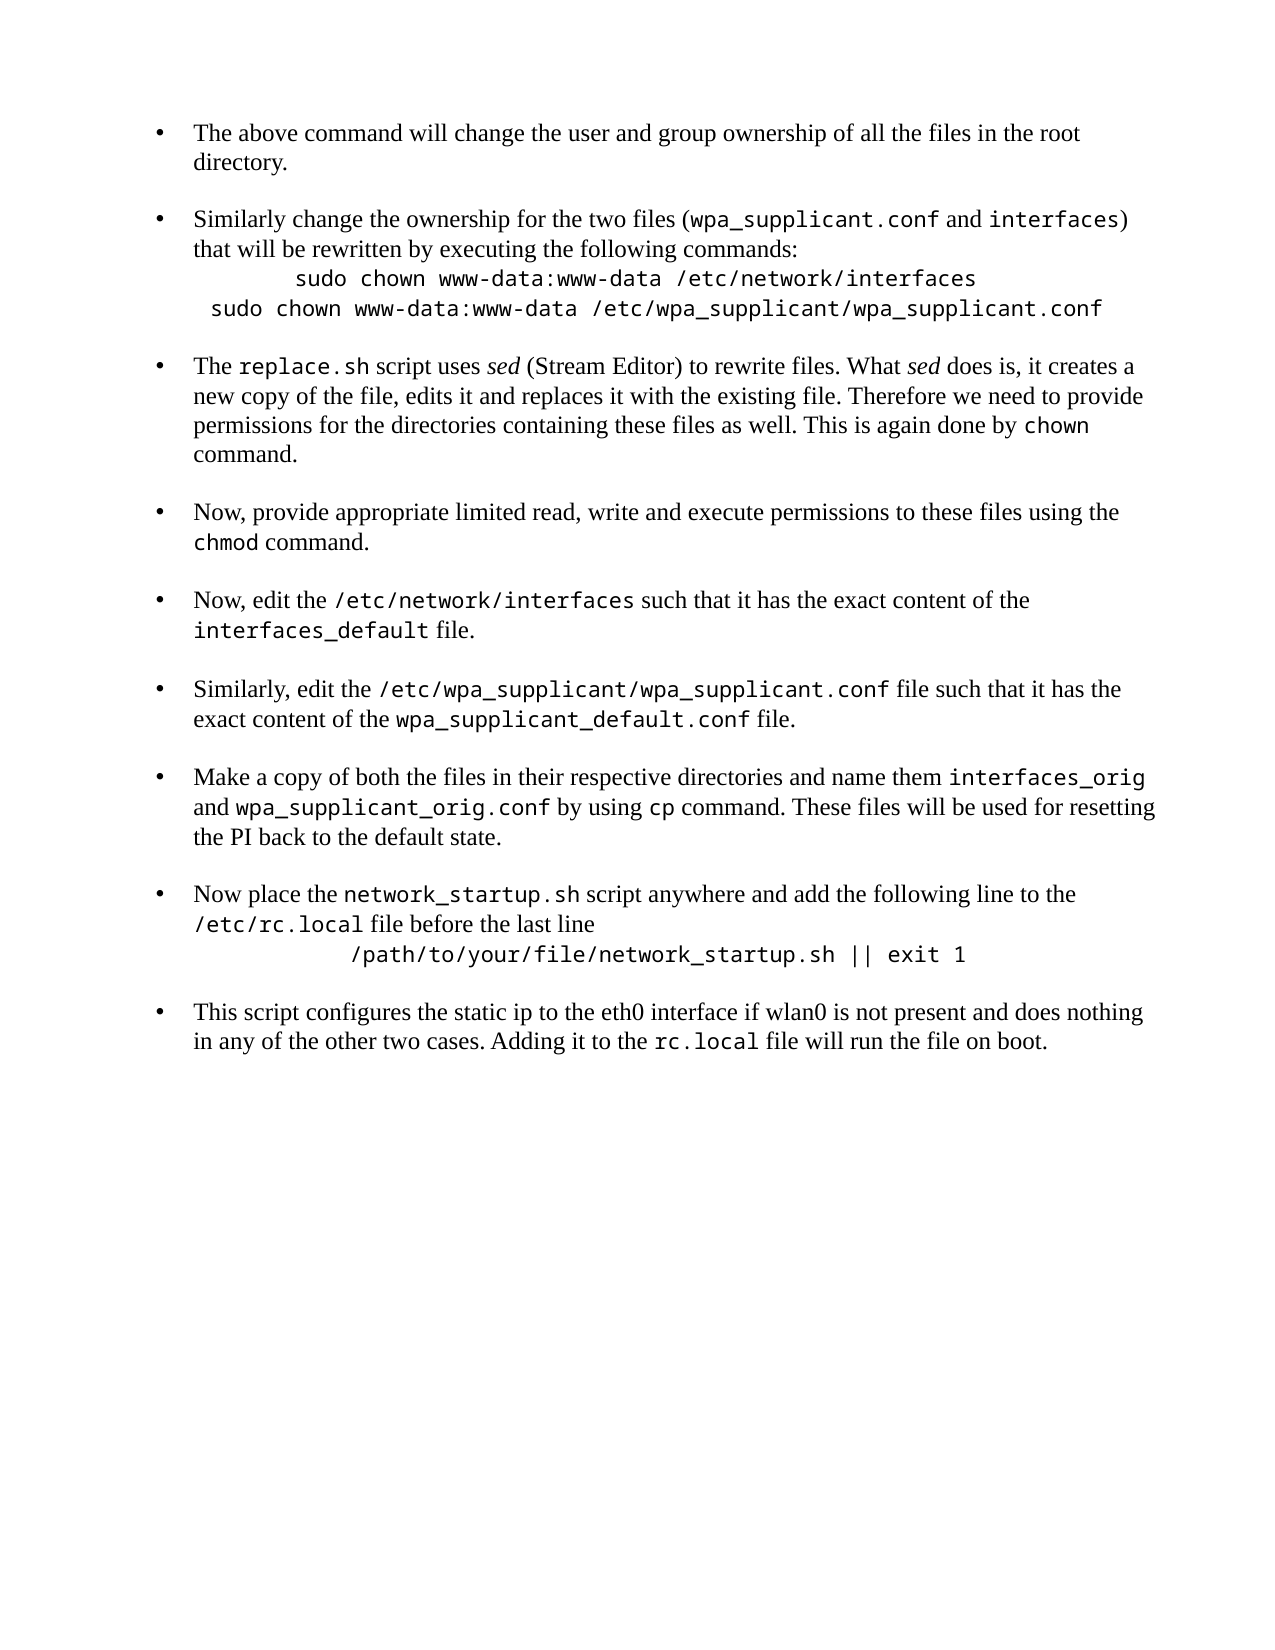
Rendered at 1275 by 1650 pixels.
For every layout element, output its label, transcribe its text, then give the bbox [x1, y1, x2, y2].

list Make a copy of both the files in their respective directories and name them interfaces_orig and wpa_supplicant_orig.conf by using cp command. These files will be used for resetting the PI back to the default state. [156, 762, 1157, 850]
list Now, edit the /etc/network/interfaces such that it has the exact content of the interfaces_default file. [156, 585, 1157, 645]
list The above command will change the user and group ownership of all the files in the root directory. [156, 118, 1157, 176]
list The replace.sh script uses sed (Stream Editor) to rewrite files. What sed does is, it creates a new copy of the file, edits it and replaces it with the existing file. Therefore we need to provide permissions for the directories containing these files as well. This is again done by chown command. [156, 351, 1157, 468]
list Similarly change the ownership for the two files (wpa_supplicant.conf and interfaces) that will be rewritten by executing the following commands: [156, 204, 1157, 263]
list This script configures the static ip to the eth0 interface if wlan0 is not present and does nothing in any of the other two cases. Adding it to the rc.local file will run the file on boot. [156, 997, 1157, 1056]
list Now, provide appropriate limited read, write and execute permissions to these files using the chmod command. [156, 497, 1157, 557]
list Similarly, edit the /etc/wpa_supplicant/wpa_supplicant.conf file such that it has the exact content of the wpa_supplicant_default.conf file. [156, 674, 1157, 733]
text sudo chown www-data:www-data /etc/wpa_supplicant/wpa_supplicant.conf [118, 293, 1157, 322]
list Now place the network_startup.sh script anywhere and add the following line to the /etc/rc.local file before the last line [156, 879, 1157, 939]
text sudo chown www-data:www-data /etc/network/interfaces [118, 263, 1157, 293]
list /path/to/your/file/network_startup.sh || exit 1 [156, 939, 1157, 968]
